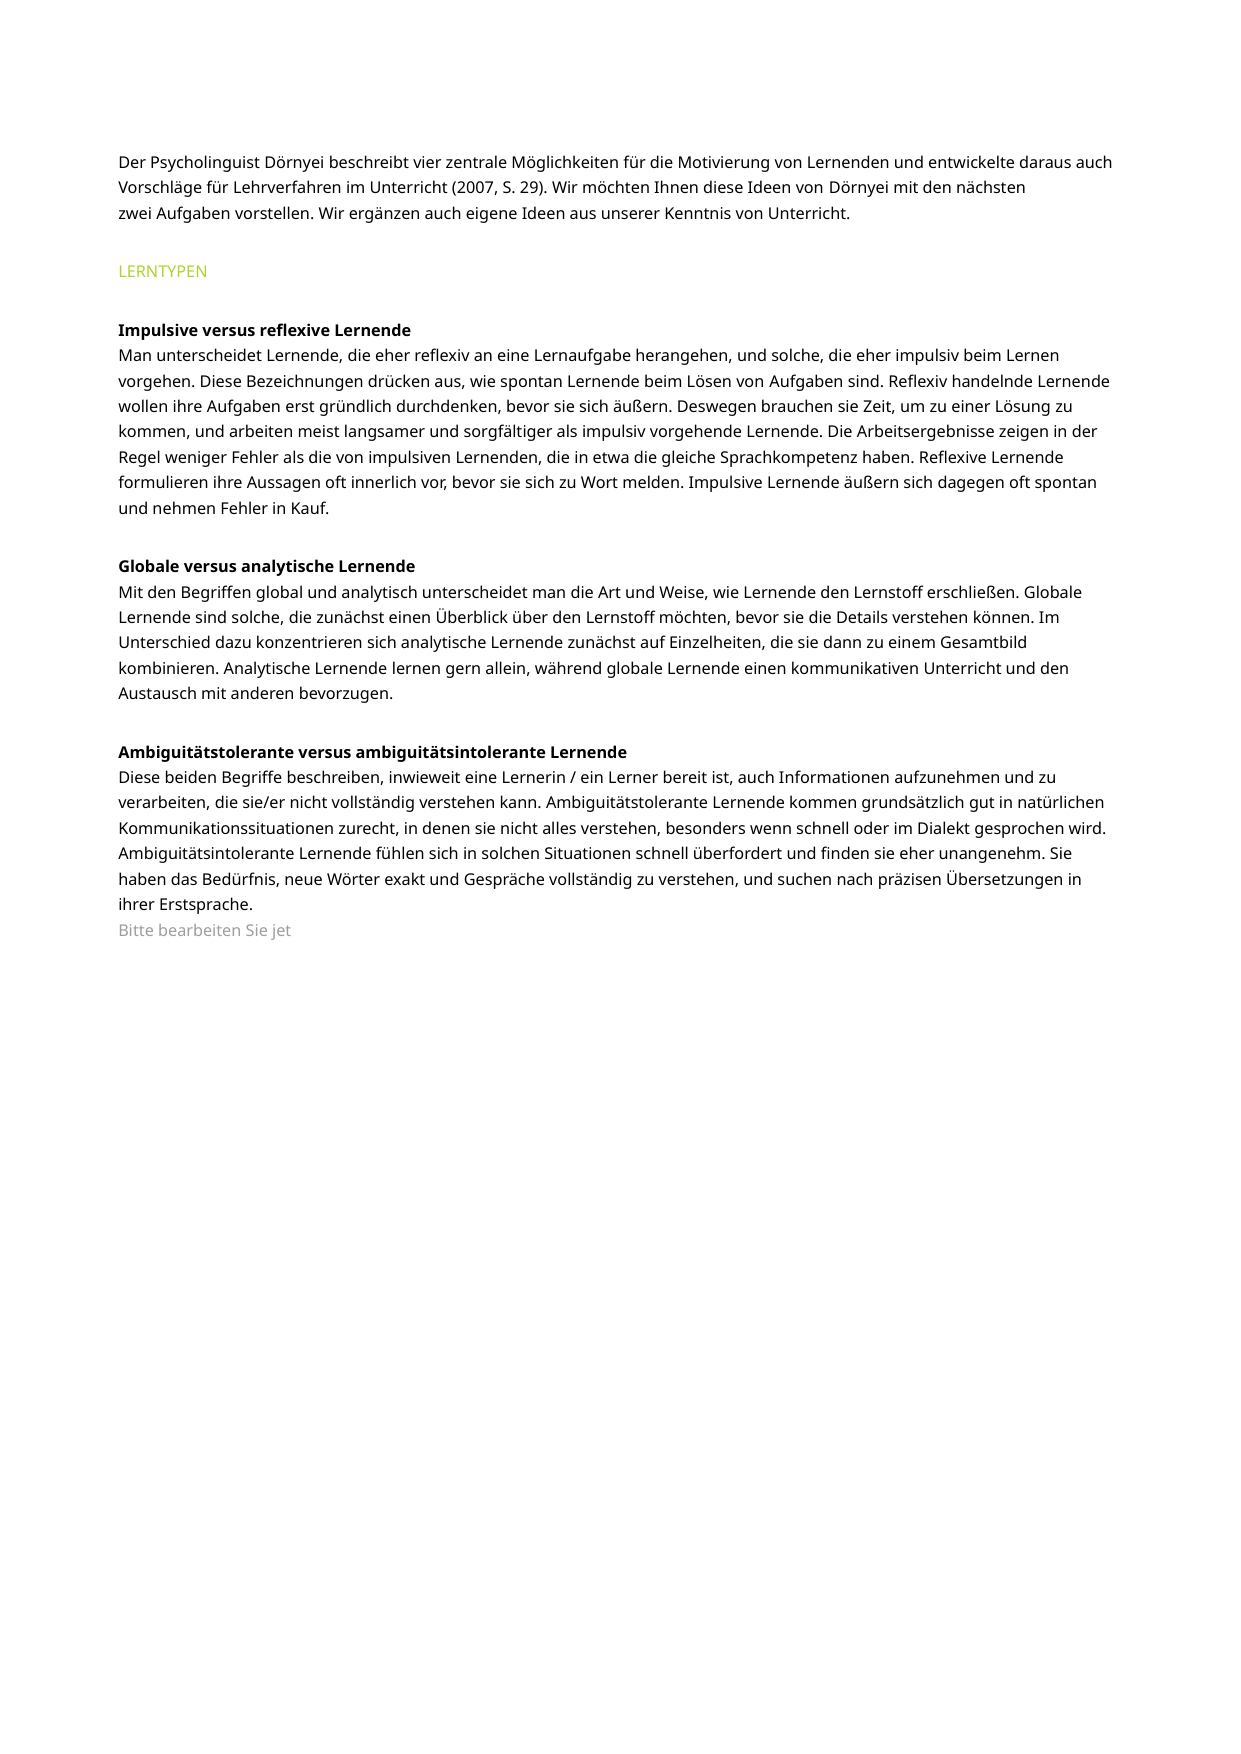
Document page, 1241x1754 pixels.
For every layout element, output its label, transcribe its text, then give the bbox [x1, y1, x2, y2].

text Der Psycholinguist Dörnyei beschreibt vier zentrale Möglichkeiten für die Motivierung von Lernenden und entwickelte daraus auch Vorschläge für Lehrverfahren im Unterricht (2007, S. 29). Wir möchten Ihnen diese Ideen von Dörnyei mit den nächsten zwei Aufgaben vorstellen. Wir ergänzen auch eigene Ideen aus unserer Kenntnis von Unterricht. [118, 151, 1122, 224]
text Bitte bearbeiten Sie jet [118, 919, 1122, 941]
text Diese beiden Begriffe beschreiben, inwieweit eine Lernerin / ein Lerner bereit ist, auch Informationen aufzunehmen und zu verarbeiten, die sie/er nicht vollständig verstehen kann. Ambiguitätstolerante Lernende kommen grundsätzlich gut in natürlichen Kommunikationssituationen zurecht, in denen sie nicht alles verstehen, besonders wenn schnell oder im Dialekt gesprochen wird. Ambiguitätsintolerante Lernende fühlen sich in solchen Situationen schnell überfordert und finden sie eher unangenehm. Sie haben das Bedürfnis, neue Wörter exakt und Gespräche vollständig zu verstehen, und suchen nach präzisen Übersetzungen in ihrer Erstsprache. [118, 766, 1122, 915]
text Ambiguitätstolerante versus ambiguitätsintolerante Lernende [118, 741, 1122, 763]
text LERNTYPEN [118, 260, 1122, 283]
text Impulsive versus reflexive Lernende [118, 319, 1122, 341]
text Man unterscheidet Lernende, die eher reflexiv an eine Lernaufgabe herangehen, und solche, die eher impulsiv beim Lernen vorgehen. Diese Bezeichnungen drücken aus, wie spontan Lernende beim Lösen von Aufgaben sind. Reflexiv handelnde Lernende wollen ihre Aufgaben erst gründlich durchdenken, bevor sie sich äußern. Deswegen brauchen sie Zeit, um zu einer Lösung zu kommen, und arbeiten meist langsamer und sorgfältiger als impulsiv vorgehende Lernende. Die Arbeitsergebnisse zeigen in der Regel weniger Fehler als die von impulsiven Lernenden, die in etwa die gleiche Sprachkompetenz haben. Reflexive Lernende formulieren ihre Aussagen oft innerlich vor, bevor sie sich zu Wort melden. Impulsive Lernende äußern sich dagegen oft spontan und nehmen Fehler in Kauf. [118, 344, 1122, 519]
text Globale versus analytische Lernende [118, 555, 1122, 577]
text Mit den Begriffen global und analytisch unterscheidet man die Art und Weise, wie Lernende den Lernstoff erschließen. Globale Lernende sind solche, die zunächst einen Überblick über den Lernstoff möchten, bevor sie die Details verstehen können. Im Unterschied dazu konzentrieren sich analytische Lernende zunächst auf Einzelheiten, die sie dann zu einem Gesamtbild kombinieren. Analytische Lernende lernen gern allein, während globale Lernende einen kommunikativen Unterricht und den Austausch mit anderen bevorzugen. [118, 581, 1122, 704]
